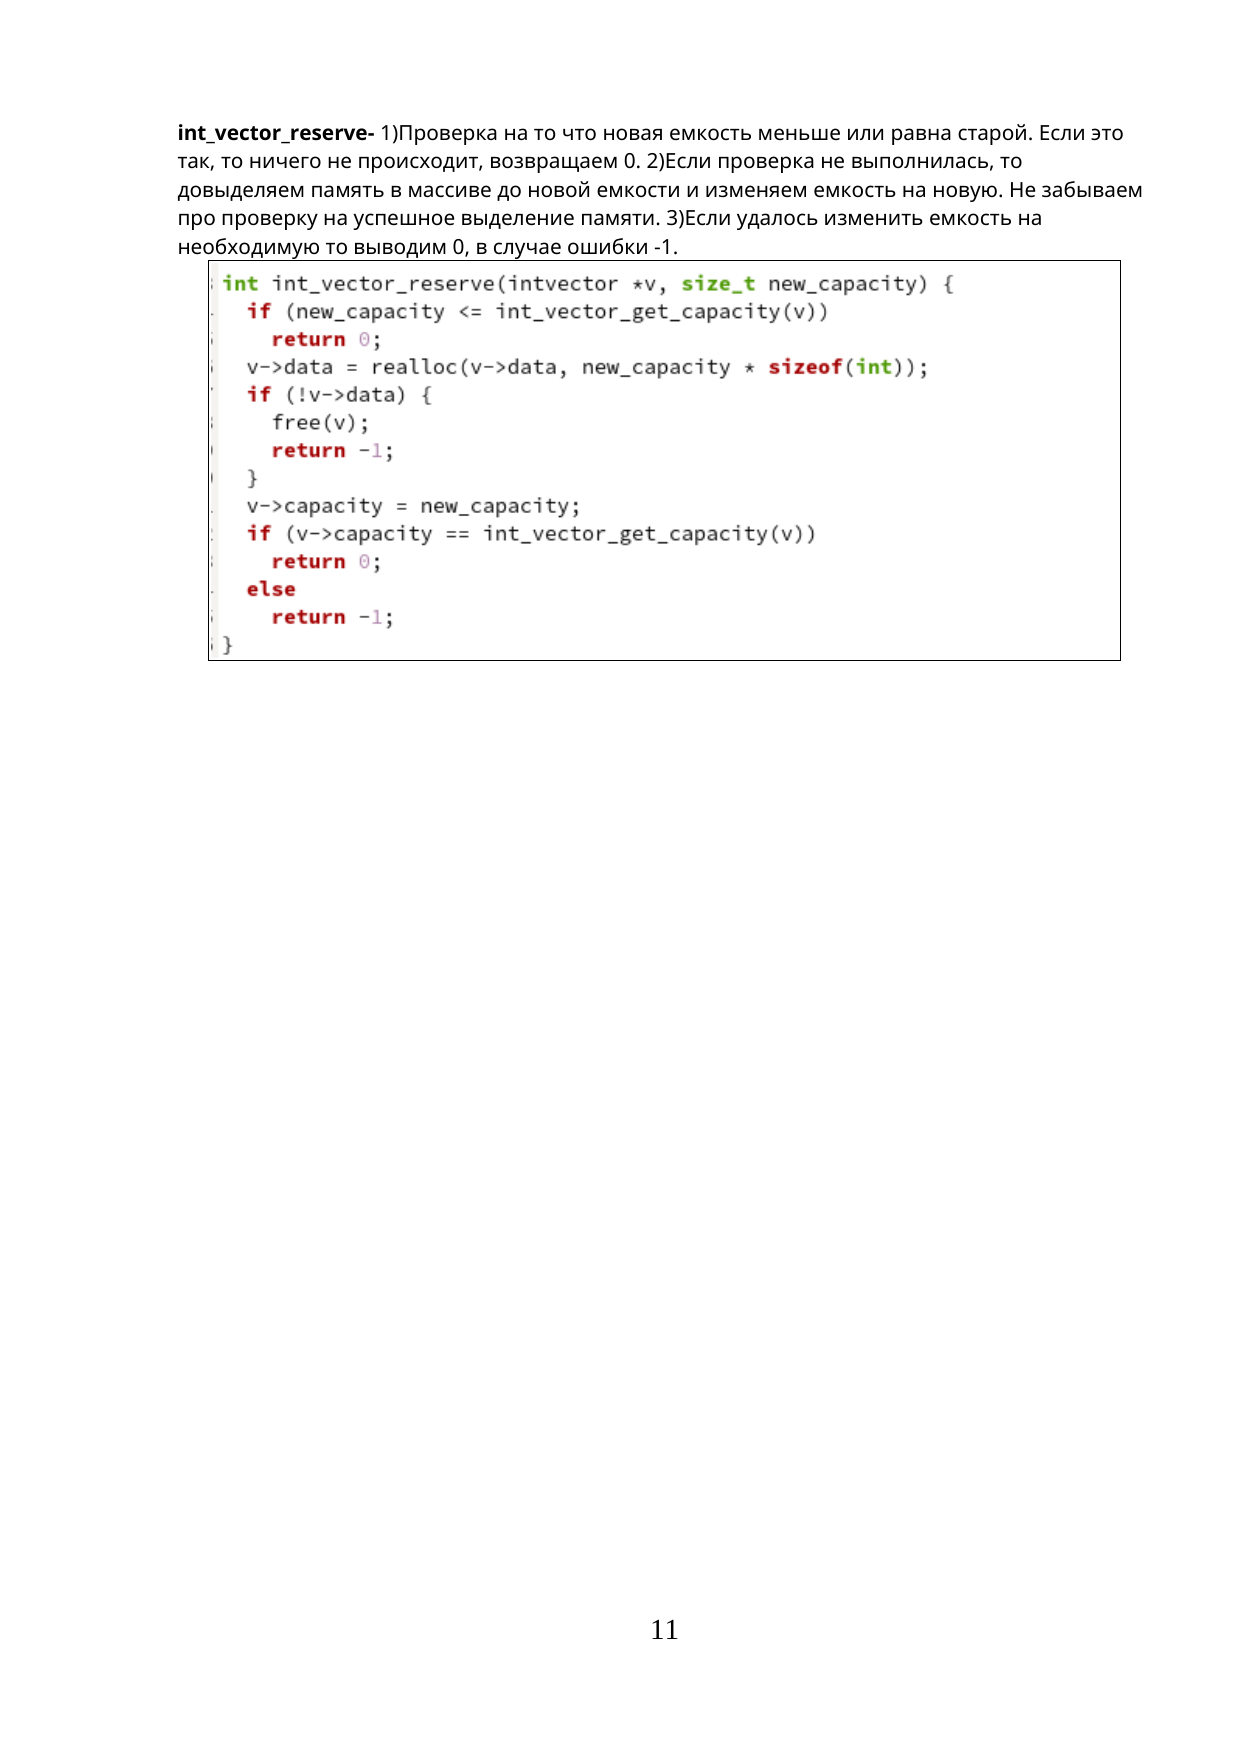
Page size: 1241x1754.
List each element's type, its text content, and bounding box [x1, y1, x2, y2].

picture [211, 263, 1118, 658]
text int_vector_reserve- 1)Проверка на то что новая емкость меньше или равна старой. Если это так, то ничего не происходит, возвращаем 0. 2)Если проверка не выполнилась, то довыделяем память в массиве до новой емкости и изменяем емкость на новую. Не забываем про проверку на успешное выделение памяти. 3)Если удалось изменить емкость на необходимую то выводим 0, в случае ошибки -1. [177, 118, 1152, 260]
